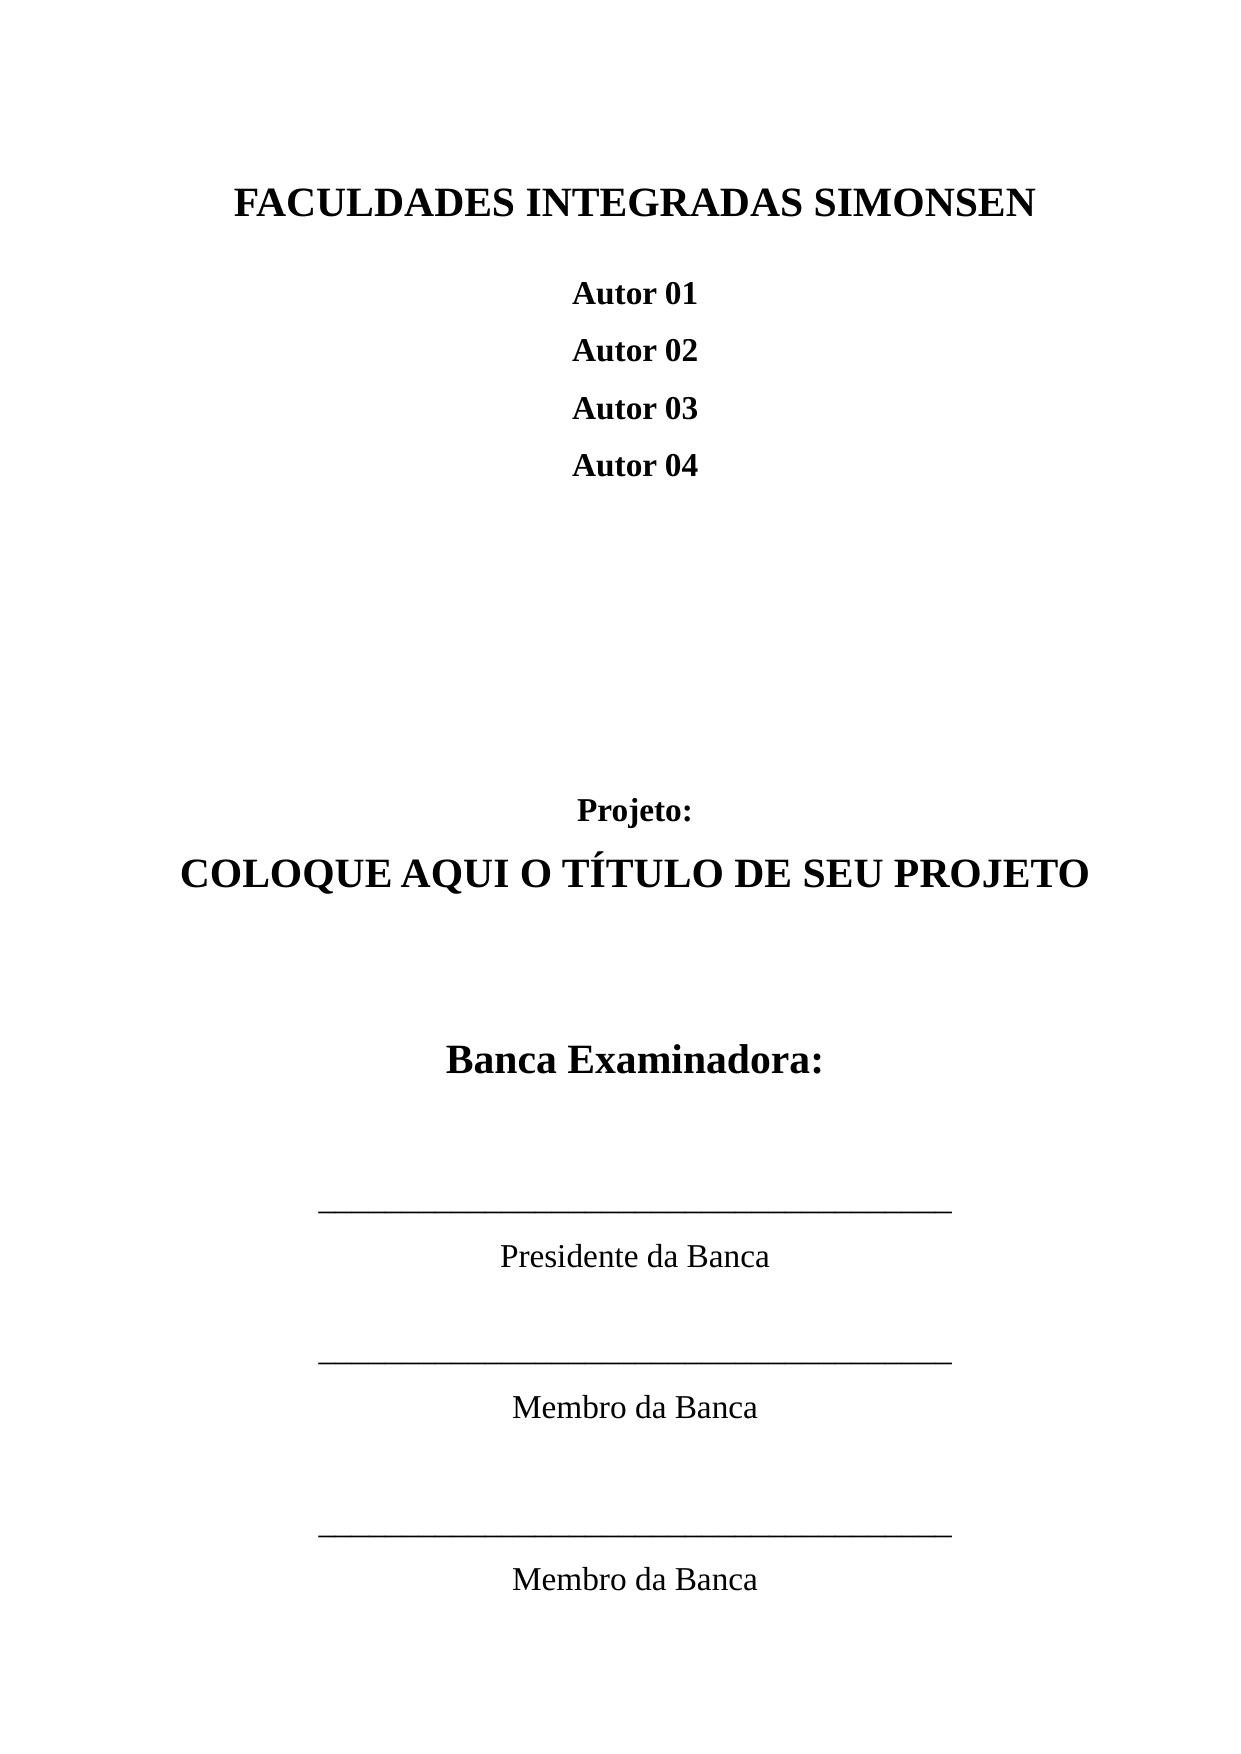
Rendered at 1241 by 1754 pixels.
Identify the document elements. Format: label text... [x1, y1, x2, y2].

text Autor 02 [177, 331, 1092, 369]
text Banca Examinadora: [177, 1035, 1092, 1083]
text Coloque aqui o título de seu projeto [177, 848, 1092, 896]
text Autor 01 [177, 273, 1092, 311]
text Autor 04 [177, 446, 1092, 484]
text Autor 03 [177, 388, 1092, 426]
text ______________________________________ [177, 1330, 1092, 1368]
text ______________________________________ [177, 1179, 1092, 1217]
text Projeto: [177, 791, 1092, 829]
text Presidente da Banca [177, 1236, 1092, 1274]
text FACULDADES INTEGRADAS SIMONSEN [177, 177, 1092, 225]
text Membro da Banca [177, 1387, 1092, 1426]
text ______________________________________ [177, 1502, 1092, 1541]
text Membro da Banca [177, 1560, 1092, 1598]
